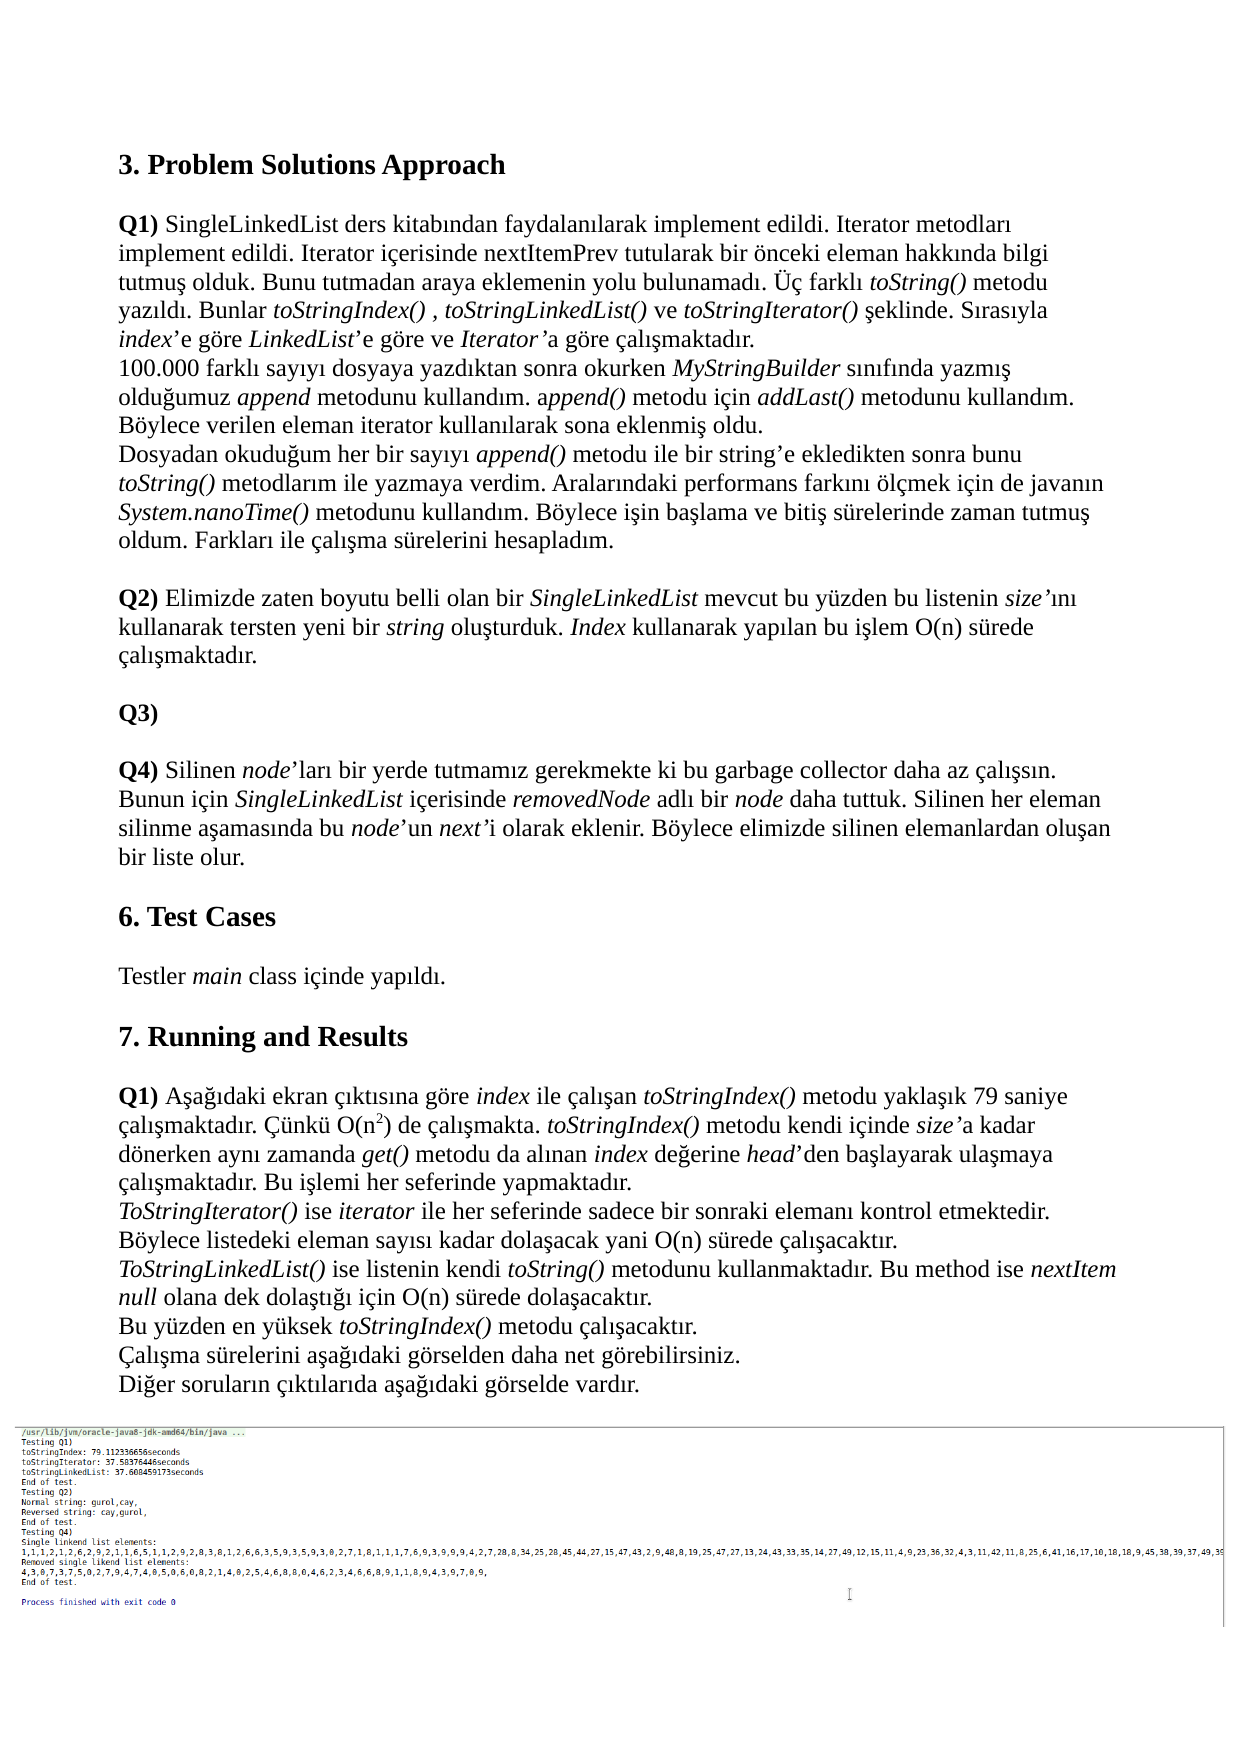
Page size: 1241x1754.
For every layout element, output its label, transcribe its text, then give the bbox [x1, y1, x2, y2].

text Dosyadan okuduğum her bir sayıyı append() metodu ile bir string’e ekledikten sonra bunu toString() metodlarım ile yazmaya verdim. Aralarındaki performans farkını ölçmek için de javanın System.nanoTime() metodunu kullandım. Böylece işin başlama ve bitiş sürelerinde zaman tutmuş oldum. Farkları ile çalışma sürelerini hesapladım. [118, 439, 1122, 554]
text Çalışma sürelerini aşağıdaki görselden daha net görebilirsiniz. [118, 1340, 1122, 1369]
text 6. Test Cases [118, 899, 1122, 933]
picture [14, 1426, 1226, 1627]
text ToStringLinkedList() ise listenin kendi toString() metodunu kullanmaktadır. Bu method ise nextItem null olana dek dolaştığı için O(n) sürede dolaşacaktır. [118, 1254, 1122, 1311]
text Q1) Aşağıdaki ekran çıktısına göre index ile çalışan toStringIndex() metodu yaklaşık 79 saniye çalışmaktadır. Çünkü O(n2) de çalışmakta. toStringIndex() metodu kendi içinde size’a kadar dönerken aynı zamanda get() metodu da alınan index değerine head’den başlayarak ulaşmaya çalışmaktadır. Bu işlemi her seferinde yapmaktadır. [118, 1081, 1122, 1196]
text 3. Problem Solutions Approach [118, 147, 1122, 180]
text Q1) SingleLinkedList ders kitabından faydalanılarak implement edildi. Iterator metodları implement edildi. Iterator içerisinde nextItemPrev tutularak bir önceki eleman hakkında bilgi tutmuş olduk. Bunu tutmadan araya eklemenin yolu bulunamadı. Üç farklı toString() metodu yazıldı. Bunlar toStringIndex() , toStringLinkedList() ve toStringIterator() şeklinde. Sırasıyla index’e göre LinkedList’e göre ve Iterator’a göre çalışmaktadır. [118, 209, 1122, 353]
text Q4) Silinen node’ları bir yerde tutmamız gerekmekte ki bu garbage collector daha az çalışsın. Bunun için SingleLinkedList içerisinde removedNode adlı bir node daha tuttuk. Silinen her eleman silinme aşamasında bu node’un next’i olarak eklenir. Böylece elimizde silinen elemanlardan oluşan bir liste olur. [118, 755, 1122, 870]
text 100.000 farklı sayıyı dosyaya yazdıktan sonra okurken MyStringBuilder sınıfında yazmış olduğumuz append metodunu kullandım. append() metodu için addLast() metodunu kullandım. Böylece verilen eleman iterator kullanılarak sona eklenmiş oldu. [118, 353, 1122, 439]
text Bu yüzden en yüksek toStringIndex() metodu çalışacaktır. [118, 1311, 1122, 1340]
text Diğer soruların çıktılarıda aşağıdaki görselde vardır. [118, 1369, 1122, 1397]
text ToStringIterator() ise iterator ile her seferinde sadece bir sonraki elemanı kontrol etmektedir. Böylece listedeki eleman sayısı kadar dolaşacak yani O(n) sürede çalışacaktır. [118, 1196, 1122, 1254]
text Q3) [118, 698, 1122, 727]
text 7. Running and Results [118, 1019, 1122, 1052]
text Testler main class içinde yapıldı. [118, 961, 1122, 990]
text Q2) Elimizde zaten boyutu belli olan bir SingleLinkedList mevcut bu yüzden bu listenin size’ını kullanarak tersten yeni bir string oluşturduk. Index kullanarak yapılan bu işlem O(n) sürede çalışmaktadır. [118, 583, 1122, 669]
